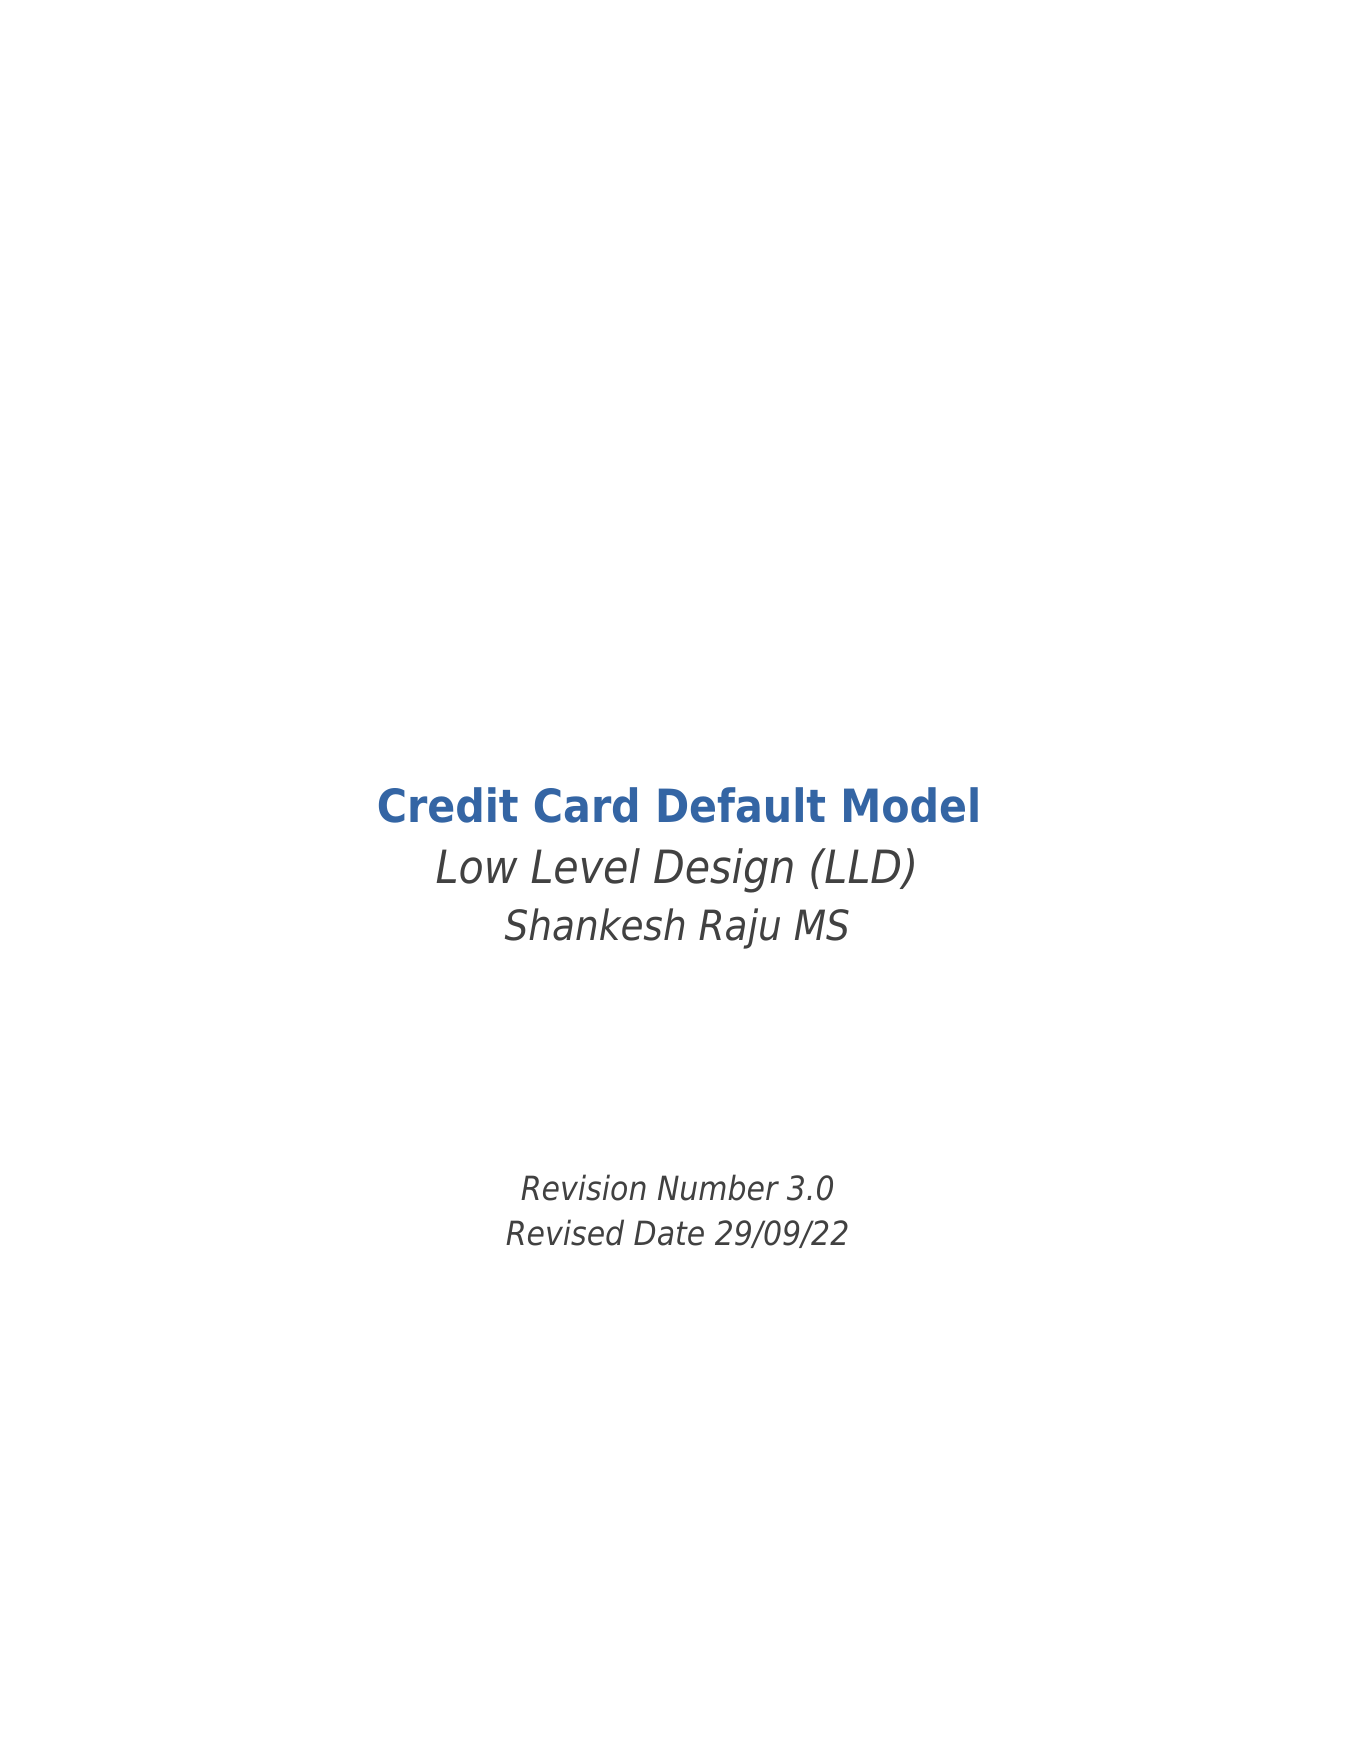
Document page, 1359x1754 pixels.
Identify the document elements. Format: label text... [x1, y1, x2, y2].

text Shankesh Raju MS [177, 902, 1181, 951]
text Revision Number 3.0 [177, 1170, 1181, 1208]
text Revised Date 29/09/22 [177, 1214, 1181, 1253]
text Low Level Design (LLD) [177, 841, 1181, 894]
text Credit Card Default Model [177, 780, 1181, 833]
